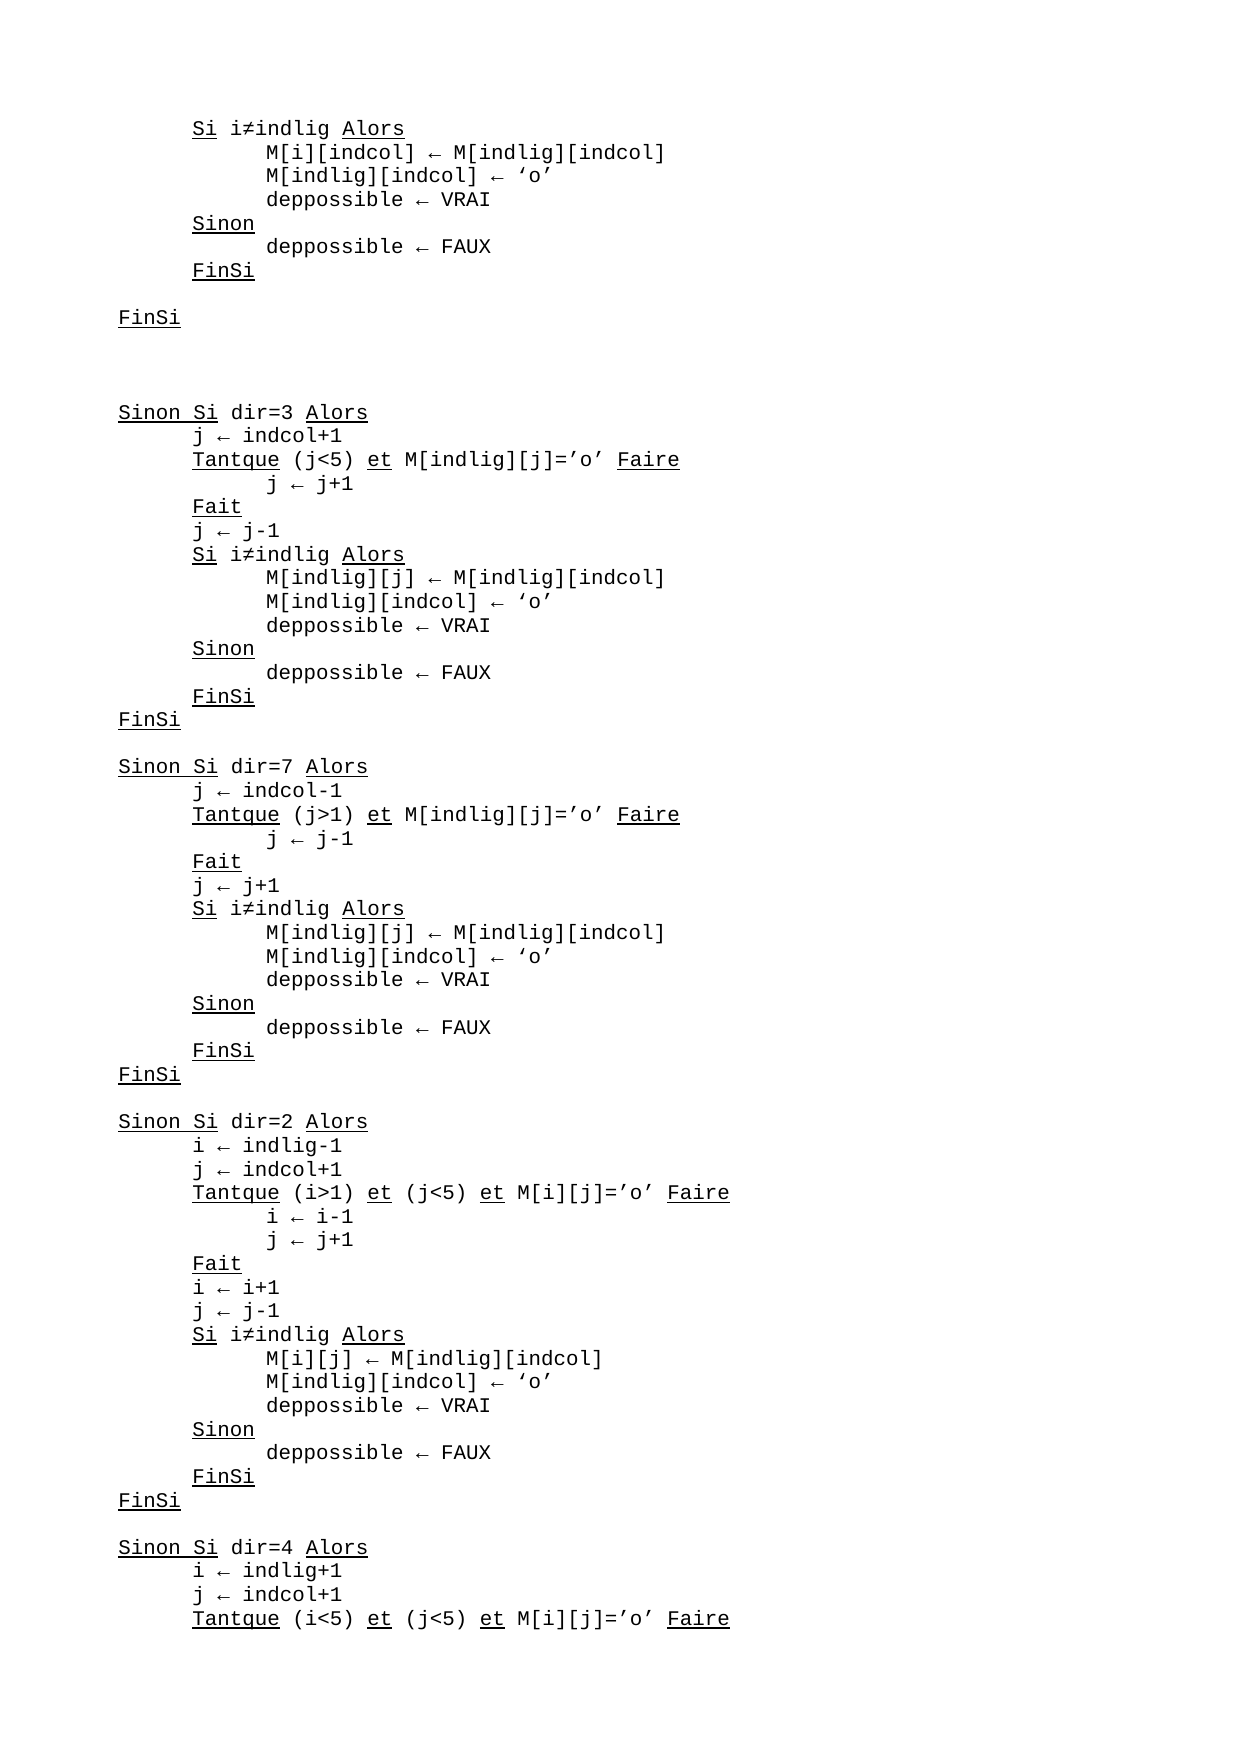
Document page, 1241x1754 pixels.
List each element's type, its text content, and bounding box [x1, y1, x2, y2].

text M[indlig][indcol] ← ‘o’ [118, 946, 1122, 969]
text j ← j-1 [118, 827, 1122, 851]
text j ← j-1 [118, 1300, 1122, 1324]
text Tantque (i<5) et (j<5) et M[i][j]=’o’ Faire [118, 1608, 1122, 1631]
text j ← j+1 [118, 1229, 1122, 1253]
text M[indlig][j] ← M[indlig][indcol] [118, 567, 1122, 591]
text deppossible ← FAUX [118, 236, 1122, 260]
text M[indlig][indcol] ← ‘o’ [118, 1371, 1122, 1395]
text FinSi [118, 1040, 1122, 1064]
text Si i≠indlig Alors [118, 898, 1122, 922]
text deppossible ← FAUX [118, 1017, 1122, 1040]
text i ← i+1 [118, 1277, 1122, 1300]
text Sinon [118, 213, 1122, 236]
text Fait [118, 851, 1122, 875]
text FinSi [118, 1064, 1122, 1088]
text deppossible ← FAUX [118, 1442, 1122, 1466]
text FinSi [118, 709, 1122, 733]
text FinSi [118, 260, 1122, 284]
text Sinon Si dir=7 Alors [118, 757, 1122, 780]
text Sinon [118, 1419, 1122, 1442]
text deppossible ← VRAI [118, 615, 1122, 638]
text Sinon [118, 638, 1122, 662]
text M[indlig][indcol] ← ‘o’ [118, 591, 1122, 615]
text deppossible ← VRAI [118, 969, 1122, 993]
text Fait [118, 1253, 1122, 1277]
text Si i≠indlig Alors [118, 118, 1122, 142]
text Si i≠indlig Alors [118, 1324, 1122, 1348]
text FinSi [118, 1489, 1122, 1513]
text deppossible ← VRAI [118, 189, 1122, 213]
text i ← indlig-1 [118, 1135, 1122, 1158]
text FinSi [118, 1466, 1122, 1489]
text FinSi [118, 307, 1122, 331]
text j ← indcol+1 [118, 1584, 1122, 1608]
text Tantque (j>1) et M[indlig][j]=’o’ Faire [118, 804, 1122, 827]
text Sinon Si dir=3 Alors [118, 402, 1122, 426]
text i ← i-1 [118, 1206, 1122, 1229]
text FinSi [118, 686, 1122, 709]
text j ← j+1 [118, 875, 1122, 898]
text deppossible ← FAUX [118, 662, 1122, 686]
text Sinon Si dir=4 Alors [118, 1537, 1122, 1561]
text Sinon Si dir=2 Alors [118, 1111, 1122, 1135]
text j ← indcol+1 [118, 1158, 1122, 1182]
text M[i][j] ← M[indlig][indcol] [118, 1348, 1122, 1371]
text M[indlig][indcol] ← ‘o’ [118, 165, 1122, 189]
text M[i][indcol] ← M[indlig][indcol] [118, 142, 1122, 165]
text Tantque (i>1) et (j<5) et M[i][j]=’o’ Faire [118, 1182, 1122, 1206]
text Tantque (j<5) et M[indlig][j]=’o’ Faire [118, 449, 1122, 473]
text j ← indcol-1 [118, 780, 1122, 804]
text j ← j-1 [118, 520, 1122, 544]
text Fait [118, 496, 1122, 520]
text j ← indcol+1 [118, 426, 1122, 449]
text Sinon [118, 993, 1122, 1017]
text deppossible ← VRAI [118, 1395, 1122, 1419]
text M[indlig][j] ← M[indlig][indcol] [118, 922, 1122, 946]
text j ← j+1 [118, 473, 1122, 496]
text Si i≠indlig Alors [118, 544, 1122, 567]
text i ← indlig+1 [118, 1561, 1122, 1584]
